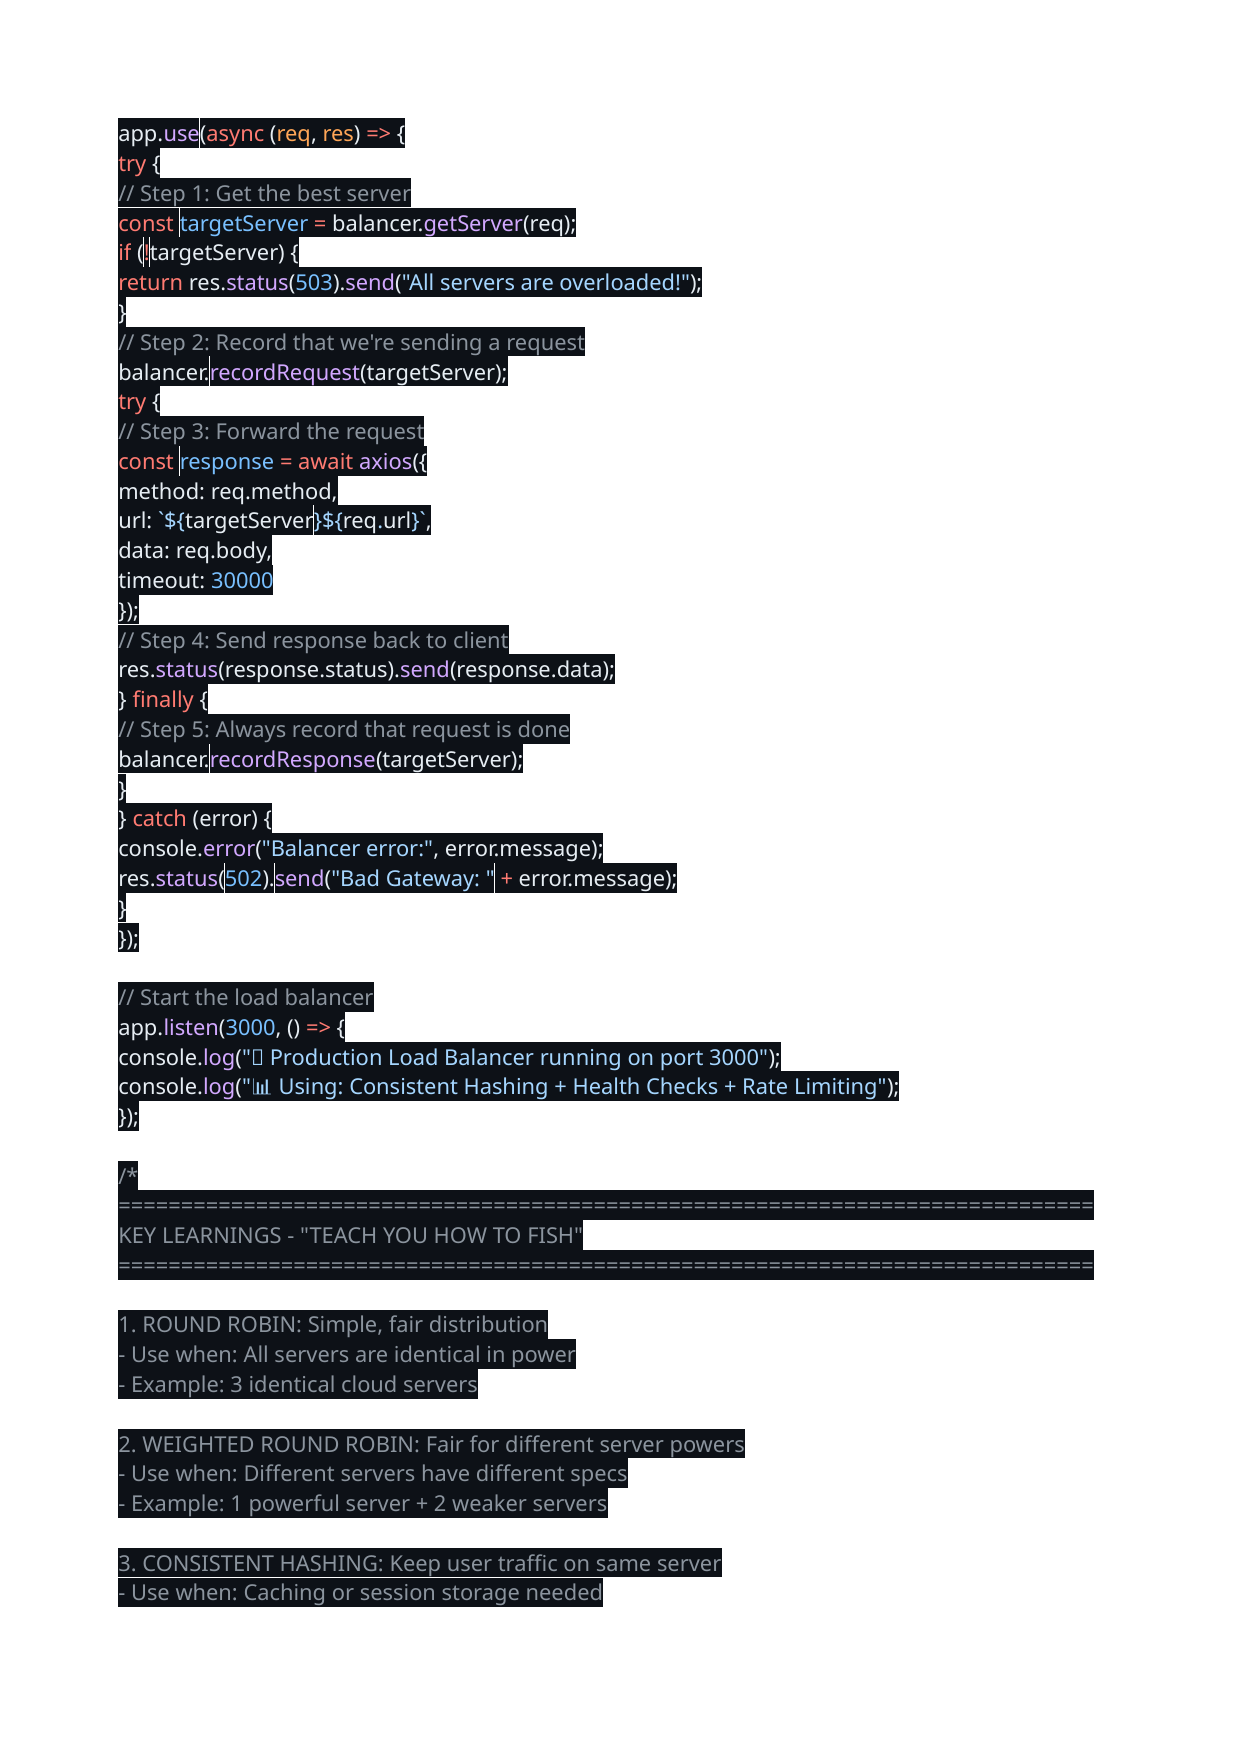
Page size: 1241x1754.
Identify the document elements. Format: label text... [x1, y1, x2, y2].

text // Step 2: Record that we're sending a request [118, 327, 1122, 356]
text 1. ROUND ROBIN: Simple, fair distribution [118, 1309, 1122, 1339]
text try { [118, 148, 1122, 178]
text balancer.recordResponse(targetServer); [118, 744, 1122, 773]
text res.status(response.status).send(response.data); [118, 654, 1122, 684]
text method: req.method, [118, 476, 1122, 505]
text // Start the load balancer [118, 982, 1122, 1012]
text - Example: 1 powerful server + 2 weaker servers [118, 1488, 1122, 1518]
text } [118, 297, 1122, 327]
text // Step 4: Send response back to client [118, 624, 1122, 654]
text try { [118, 386, 1122, 416]
text app.listen(3000, () => { [118, 1012, 1122, 1042]
text }); [118, 1101, 1122, 1131]
text - Use when: Different servers have different specs [118, 1458, 1122, 1488]
text - Use when: All servers are identical in power [118, 1339, 1122, 1369]
text console.error("Balancer error:", error.message); [118, 833, 1122, 863]
text ============================================================================== [118, 1190, 1122, 1220]
text console.log("📊 Using: Consistent Hashing + Health Checks + Rate Limiting"); [118, 1071, 1122, 1101]
text } [118, 773, 1122, 803]
text - Example: 3 identical cloud servers [118, 1369, 1122, 1399]
text res.status(502).send("Bad Gateway: " + error.message); [118, 863, 1122, 893]
text }); [118, 922, 1122, 952]
text // Step 1: Get the best server [118, 178, 1122, 207]
text 3. CONSISTENT HASHING: Keep user traffic on same server [118, 1548, 1122, 1577]
text const targetServer = balancer.getServer(req); [118, 207, 1122, 237]
text KEY LEARNINGS - "TEACH YOU HOW TO FISH" [118, 1220, 1122, 1250]
text return res.status(503).send("All servers are overloaded!"); [118, 267, 1122, 297]
text /* [118, 1161, 1122, 1190]
text } catch (error) { [118, 803, 1122, 833]
text if (!targetServer) { [118, 237, 1122, 267]
text - Use when: Caching or session storage needed [118, 1577, 1122, 1607]
text data: req.body, [118, 535, 1122, 565]
text }); [118, 595, 1122, 624]
text console.log("🚀 Production Load Balancer running on port 3000"); [118, 1042, 1122, 1071]
text const response = await axios({ [118, 446, 1122, 476]
text // Step 5: Always record that request is done [118, 714, 1122, 744]
text app.use(async (req, res) => { [118, 118, 1122, 148]
text url: `${targetServer}${req.url}`, [118, 505, 1122, 535]
text timeout: 30000 [118, 565, 1122, 595]
text 2. WEIGHTED ROUND ROBIN: Fair for different server powers [118, 1428, 1122, 1458]
text } [118, 893, 1122, 922]
text // Step 3: Forward the request [118, 416, 1122, 446]
text ============================================================================== [118, 1250, 1122, 1280]
text } finally { [118, 684, 1122, 714]
text balancer.recordRequest(targetServer); [118, 356, 1122, 386]
